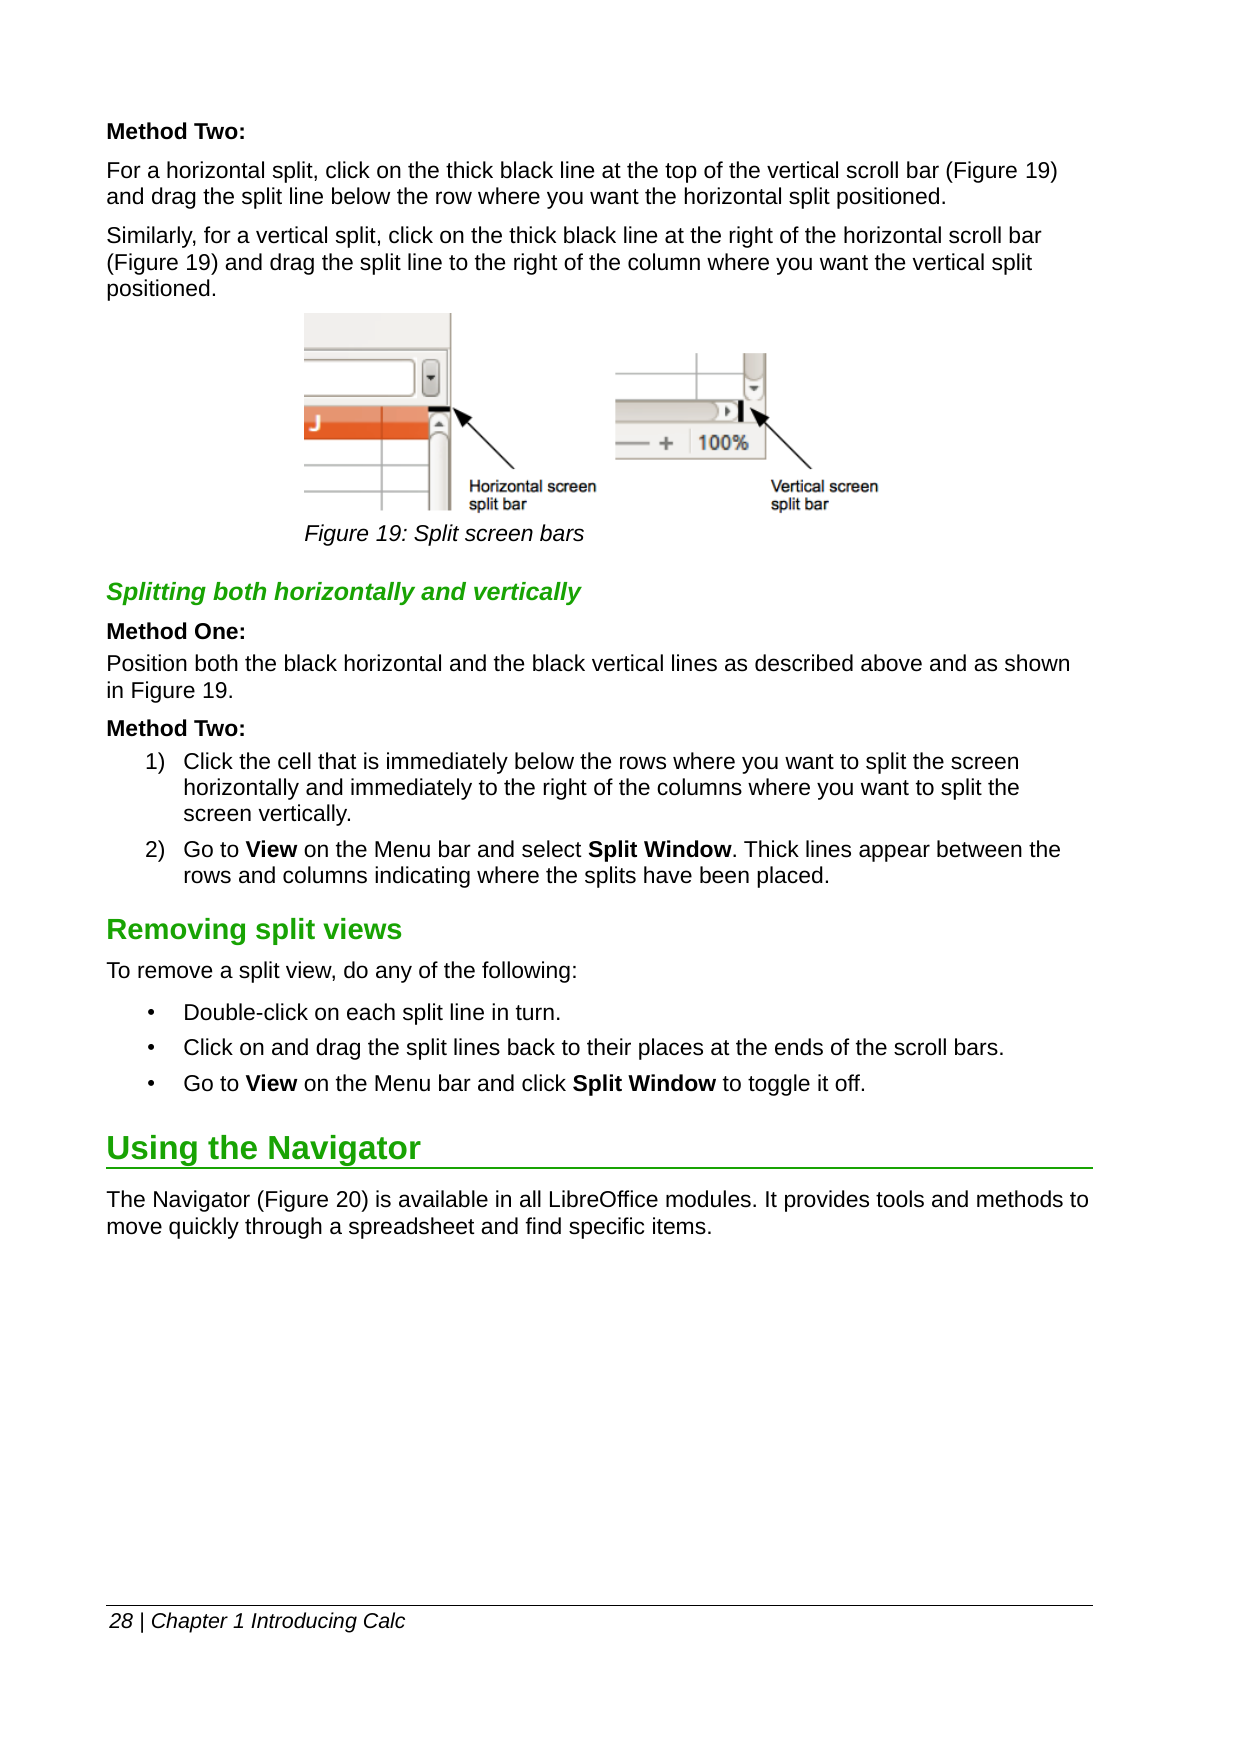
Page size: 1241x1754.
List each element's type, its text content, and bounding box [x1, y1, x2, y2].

picture [304, 313, 895, 520]
text Method Two: [106, 715, 1093, 742]
text Figure 19: Split screen bars [304, 520, 895, 546]
text For a horizontal split, click on the thick black line at the top of the vertical scroll bar (Figure 19) and drag the split line below the row where you want the horizontal split positioned. [106, 157, 1093, 210]
text Similarly, for a vertical split, click on the thick black line at the right of the horizontal scroll bar (Figure 19) and drag the split line to the right of the column where you want the vertical split positioned. [106, 222, 1093, 301]
text Method One: [106, 618, 1093, 644]
subtitle Splitting both horizontally and vertically [106, 577, 1093, 606]
list Double-click on each split line in turn. [144, 996, 1093, 1025]
text Position both the black horizontal and the black vertical lines as described above and as shown in Figure 19. [106, 650, 1093, 703]
subtitle Removing split views [106, 912, 1093, 946]
subtitle Using the Navigator [106, 1128, 1093, 1167]
list Go to View on the Menu bar and select Split Window. Thick lines appear between the rows and columns indicating where the splits have been placed. [165, 836, 1093, 888]
list Click on and drag the split lines back to their places at the ends of the scroll bars. [144, 1031, 1093, 1061]
list Click the cell that is immediately below the rows where you want to split the screen horizontally and immediately to the right of the columns where you want to split the screen vertically. [165, 748, 1093, 827]
text The Navigator (Figure 20) is available in all LibreOffice modules. It provides tools and methods to move quickly through a spreadsheet and find specific items. [106, 1186, 1093, 1239]
list To remove a split view, do any of the following: [106, 957, 1093, 984]
list Go to View on the Menu bar and click Split Window to toggle it off. [144, 1067, 1093, 1099]
text Method Two: [106, 118, 1093, 144]
